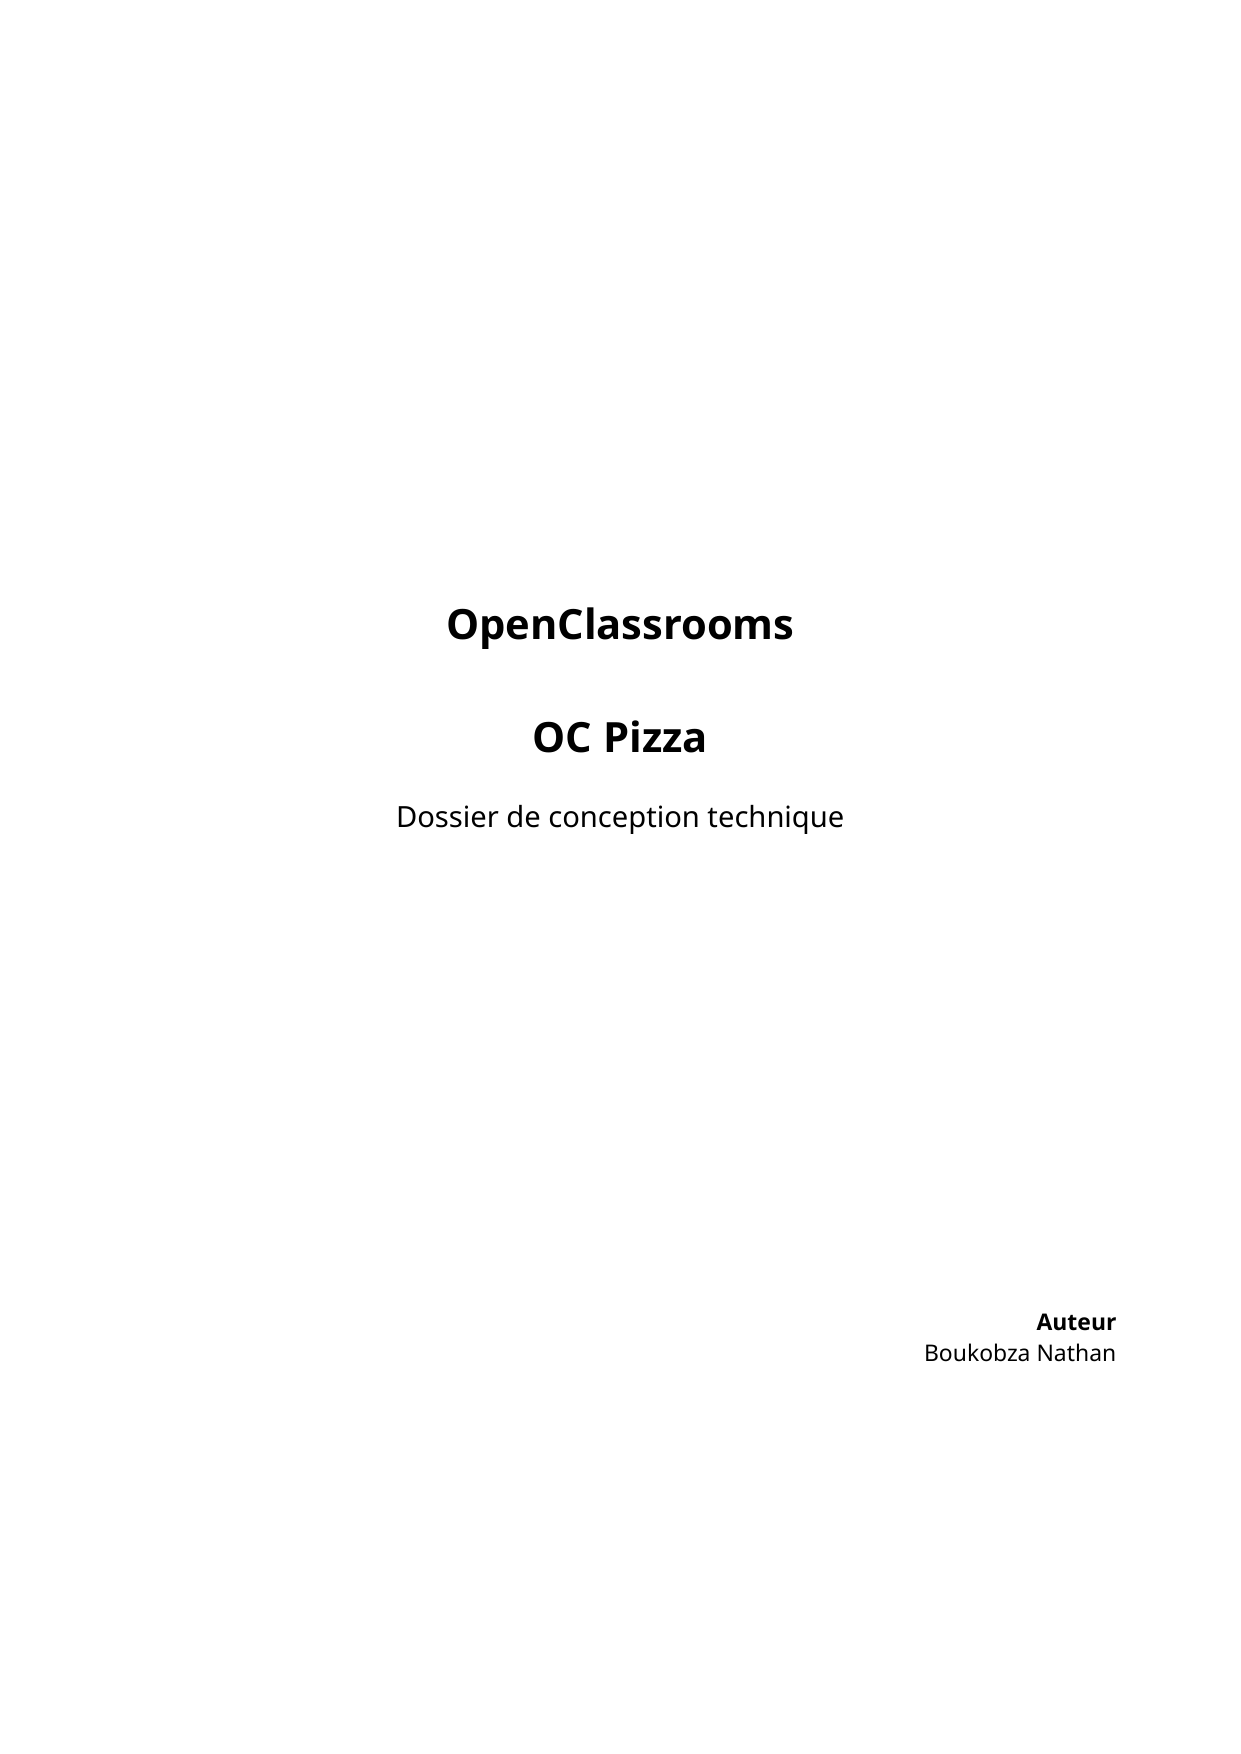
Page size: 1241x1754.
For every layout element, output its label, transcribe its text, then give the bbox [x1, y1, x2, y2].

table_header OpenClassrooms OC Pizza Dossier de conception technique [118, 227, 1122, 1266]
table_cell Auteur Boukobza Nathan [118, 1266, 1122, 1408]
